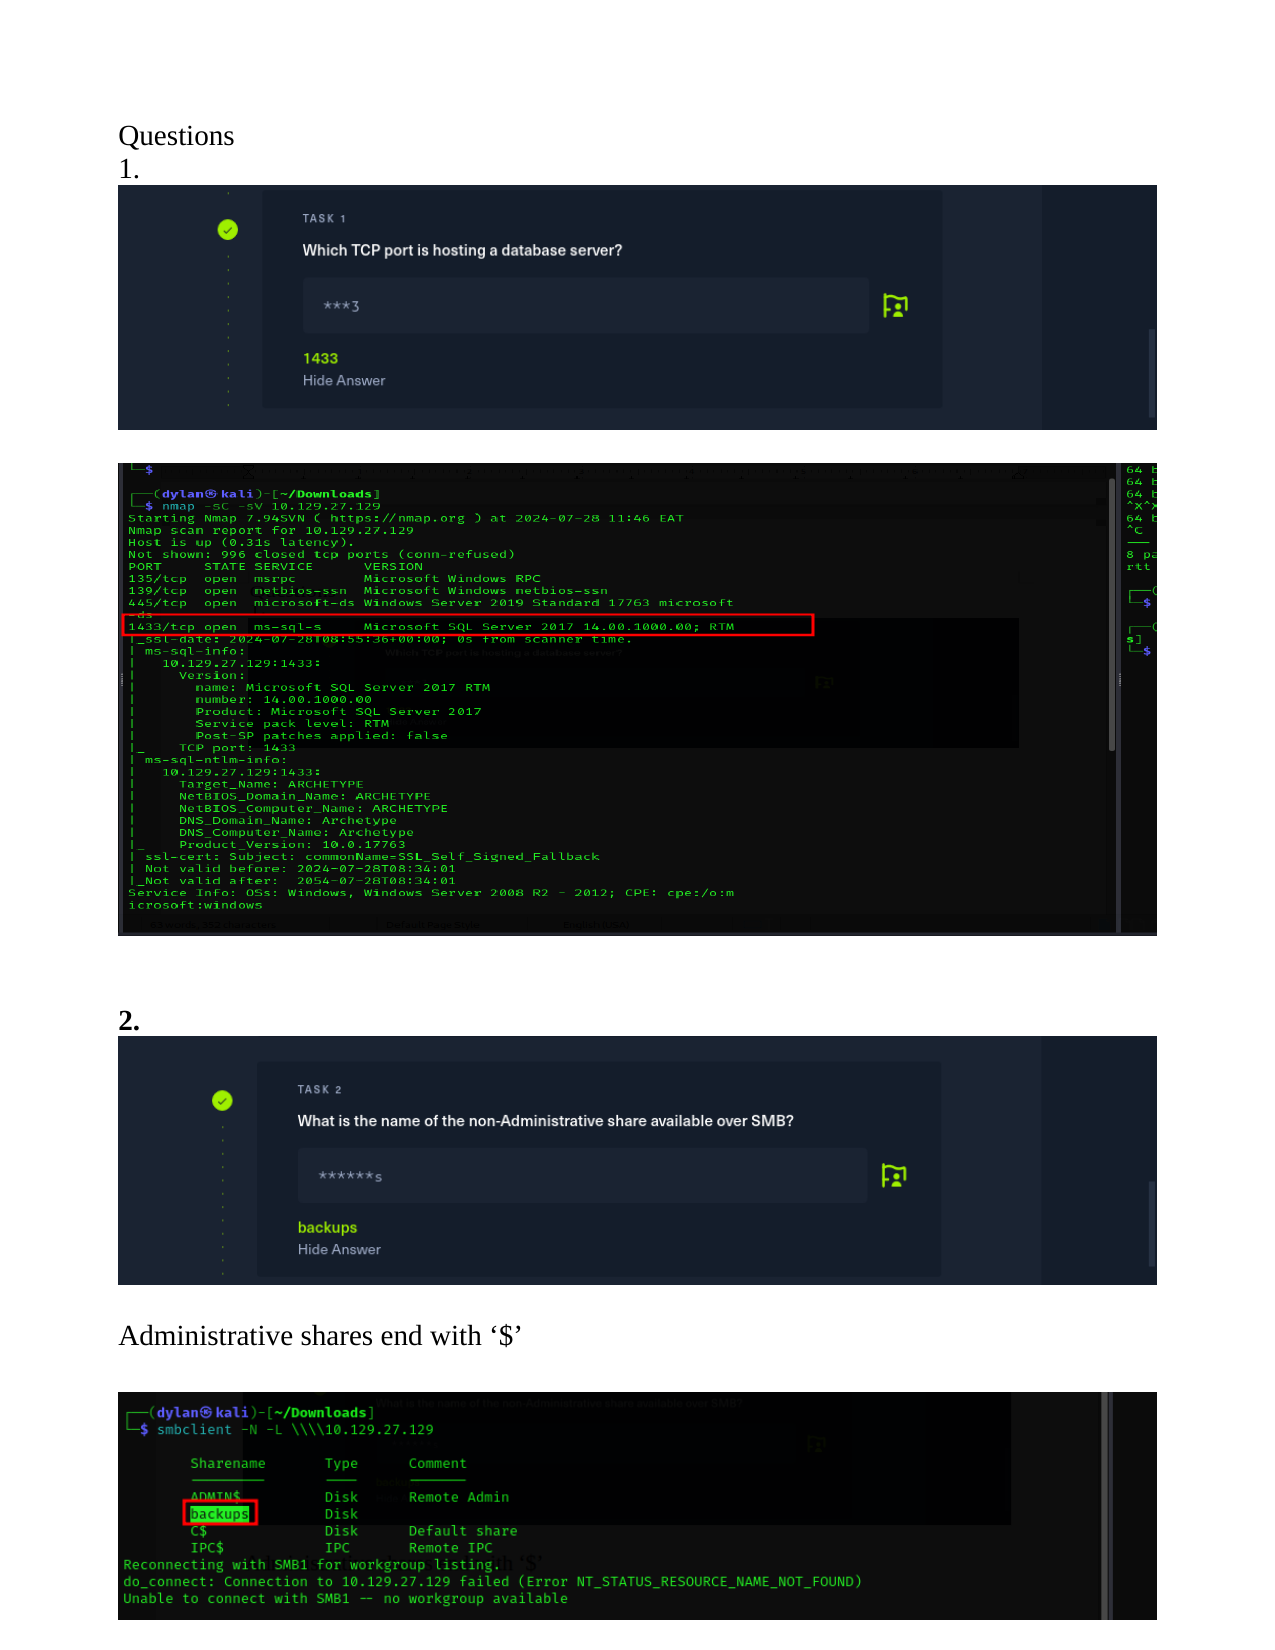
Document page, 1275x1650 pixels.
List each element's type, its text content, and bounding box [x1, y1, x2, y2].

text Questions [118, 118, 1157, 152]
picture [118, 185, 1157, 430]
picture [118, 1392, 1157, 1620]
text 2. [118, 1003, 1157, 1036]
text 1. [118, 152, 1157, 185]
text Administrative shares end with ‘$’ [118, 1318, 1157, 1352]
picture [118, 463, 1157, 936]
picture [118, 1036, 1157, 1285]
